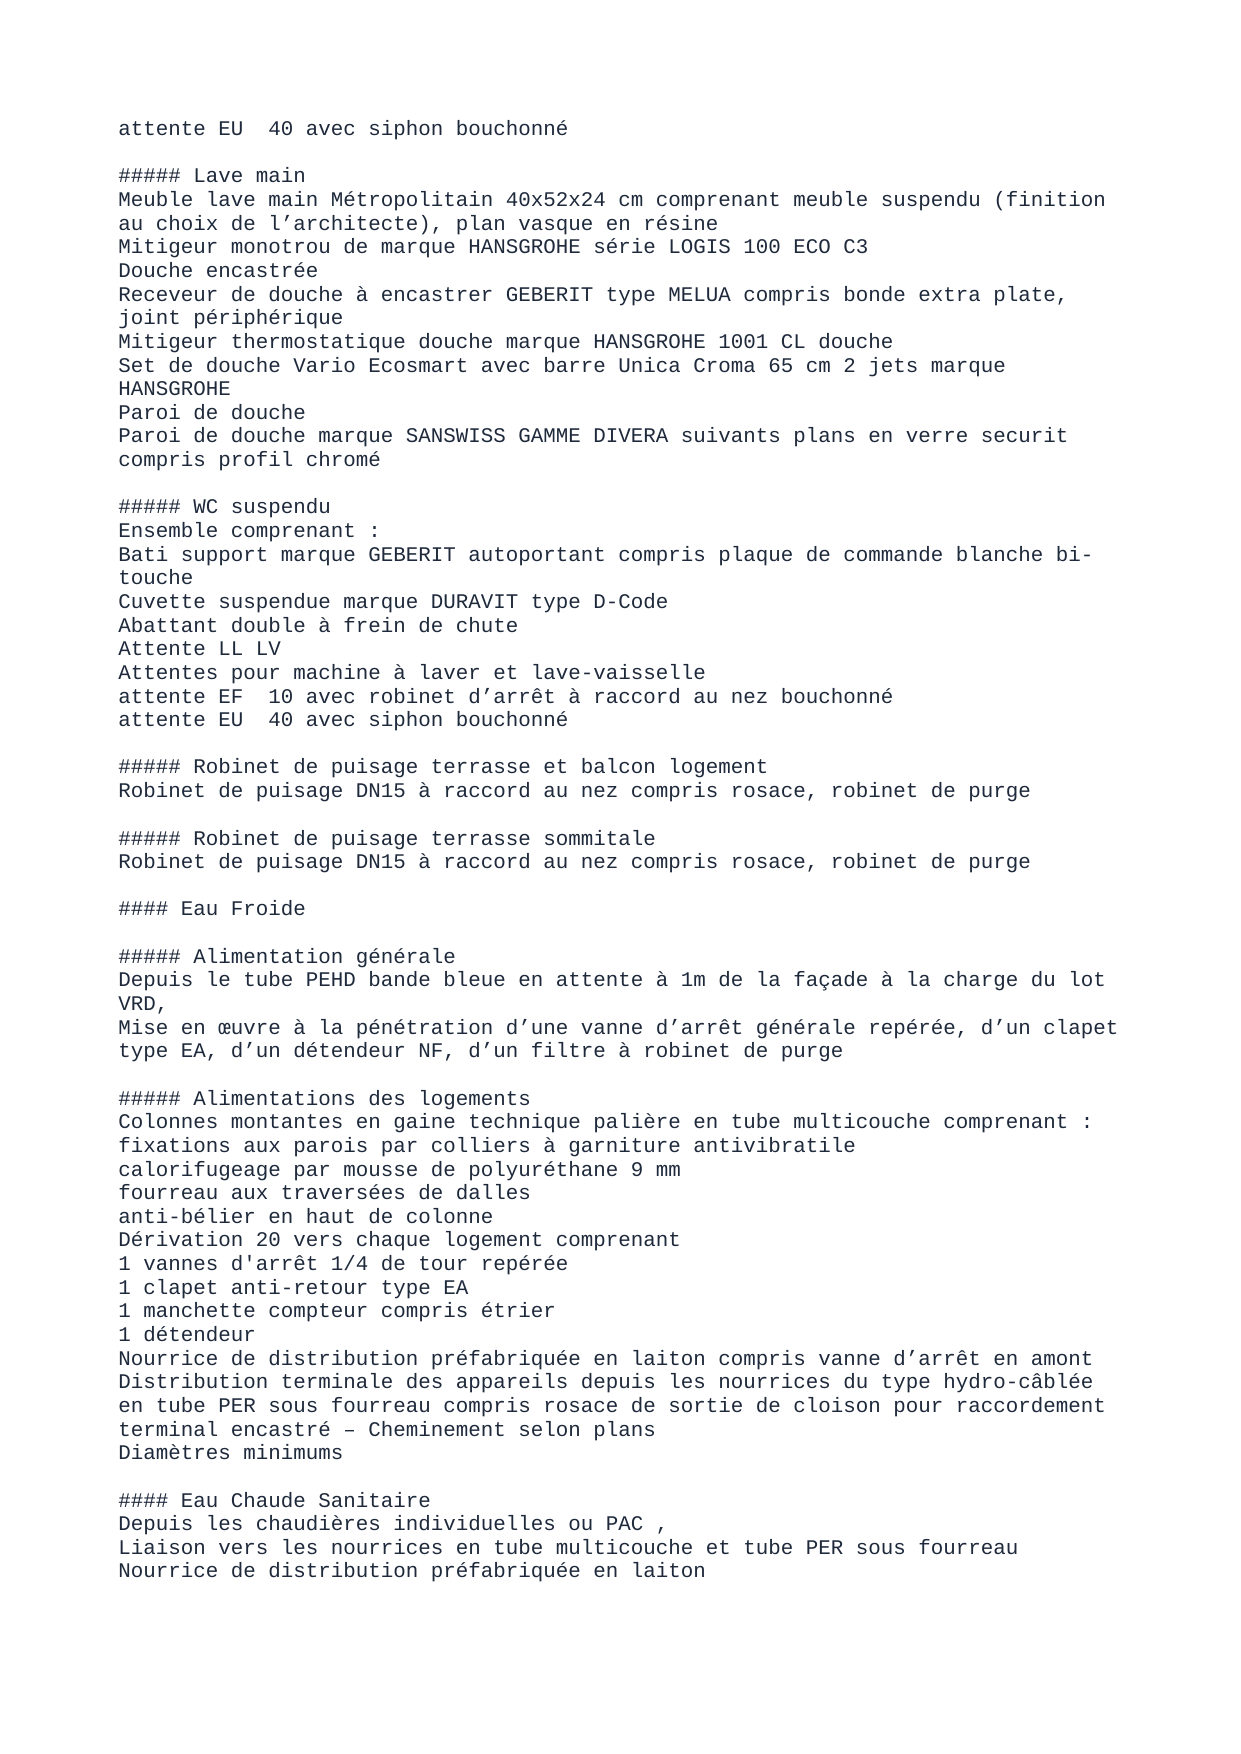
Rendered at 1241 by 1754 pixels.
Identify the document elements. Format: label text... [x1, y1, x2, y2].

text fixations aux parois par colliers à garniture antivibratile [118, 1135, 1122, 1158]
text 1 clapet anti-retour type EA [118, 1277, 1122, 1300]
text ##### Alimentations des logements [118, 1088, 1122, 1111]
text anti-bélier en haut de colonne [118, 1206, 1122, 1229]
text Attentes pour machine à laver et lave-vaisselle [118, 662, 1122, 686]
text ##### Robinet de puisage terrasse sommitale [118, 827, 1122, 851]
text Diamètres minimums [118, 1442, 1122, 1466]
text Colonnes montantes en gaine technique palière en tube multicouche comprenant : [118, 1111, 1122, 1135]
text Mitigeur monotrou de marque HANSGROHE série LOGIS 100 ECO C3 [118, 236, 1122, 260]
text ##### Robinet de puisage terrasse et balcon logement [118, 757, 1122, 780]
text Bati support marque GEBERIT autoportant compris plaque de commande blanche bi-touche [118, 544, 1122, 591]
text Depuis les chaudières individuelles ou PAC , [118, 1513, 1122, 1537]
text attente EU 40 avec siphon bouchonné [118, 709, 1122, 733]
text Dérivation 20 vers chaque logement comprenant [118, 1229, 1122, 1253]
text calorifugeage par mousse de polyuréthane 9 mm [118, 1158, 1122, 1182]
text Mise en œuvre à la pénétration d’une vanne d’arrêt générale repérée, d’un clapet type EA, d’un détendeur NF, d’un filtre à robinet de purge [118, 1017, 1122, 1064]
text #### Eau Froide [118, 898, 1122, 922]
text Cuvette suspendue marque DURAVIT type D-Code [118, 591, 1122, 615]
text Distribution terminale des appareils depuis les nourrices du type hydro-câblée en tube PER sous fourreau compris rosace de sortie de cloison pour raccordement terminal encastré – Cheminement selon plans [118, 1371, 1122, 1442]
text #### Eau Chaude Sanitaire [118, 1489, 1122, 1513]
text Nourrice de distribution préfabriquée en laiton compris vanne d’arrêt en amont [118, 1348, 1122, 1371]
text Paroi de douche [118, 402, 1122, 426]
text Mitigeur thermostatique douche marque HANSGROHE 1001 CL douche [118, 331, 1122, 354]
text Receveur de douche à encastrer GEBERIT type MELUA compris bonde extra plate, joint périphérique [118, 284, 1122, 331]
text attente EU 40 avec siphon bouchonné [118, 118, 1122, 142]
text Paroi de douche marque SANSWISS GAMME DIVERA suivants plans en verre securit compris profil chromé [118, 426, 1122, 473]
text Abattant double à frein de chute [118, 615, 1122, 638]
text Robinet de puisage DN15 à raccord au nez compris rosace, robinet de purge [118, 780, 1122, 804]
text Nourrice de distribution préfabriquée en laiton [118, 1561, 1122, 1584]
text Robinet de puisage DN15 à raccord au nez compris rosace, robinet de purge [118, 851, 1122, 875]
text Depuis le tube PEHD bande bleue en attente à 1m de la façade à la charge du lot VRD, [118, 969, 1122, 1017]
text Douche encastrée [118, 260, 1122, 284]
text ##### Lave main [118, 165, 1122, 189]
text Liaison vers les nourrices en tube multicouche et tube PER sous fourreau [118, 1537, 1122, 1561]
text ##### Alimentation générale [118, 946, 1122, 969]
text 1 détendeur [118, 1324, 1122, 1348]
text 1 vannes d'arrêt 1/4 de tour repérée [118, 1253, 1122, 1277]
text fourreau aux traversées de dalles [118, 1182, 1122, 1206]
text Set de douche Vario Ecosmart avec barre Unica Croma 65 cm 2 jets marque HANSGROHE [118, 354, 1122, 402]
text 1 manchette compteur compris étrier [118, 1300, 1122, 1324]
text ##### WC suspendu [118, 496, 1122, 520]
text Meuble lave main Métropolitain 40x52x24 cm comprenant meuble suspendu (finition au choix de l’architecte), plan vasque en résine [118, 189, 1122, 236]
text Attente LL LV [118, 638, 1122, 662]
text Ensemble comprenant : [118, 520, 1122, 544]
text attente EF 10 avec robinet d’arrêt à raccord au nez bouchonné [118, 686, 1122, 709]
